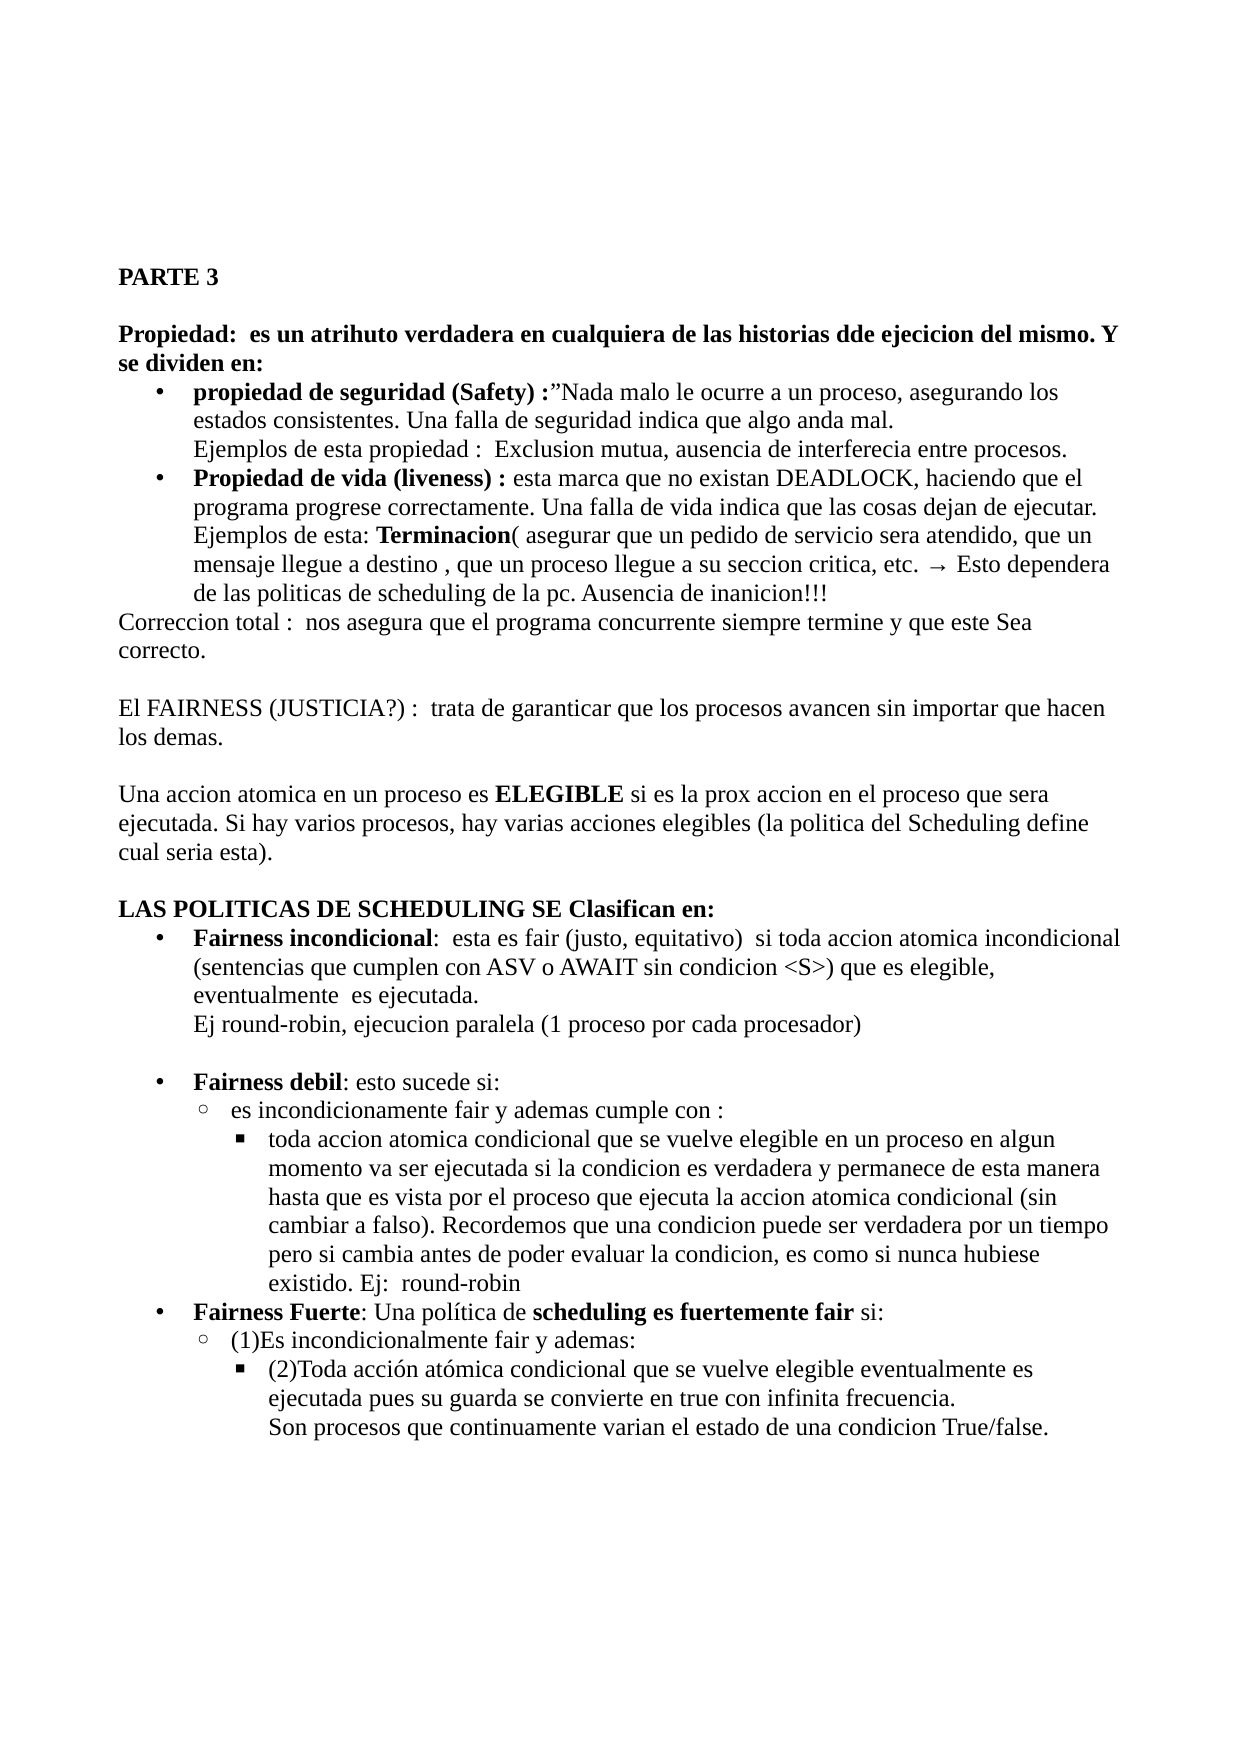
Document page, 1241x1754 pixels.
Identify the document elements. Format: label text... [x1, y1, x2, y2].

list Fairness Fuerte: Una política de scheduling es fuertemente fair si: [156, 1297, 1122, 1326]
text El FAIRNESS (JUSTICIA?) : trata de garanticar que los procesos avancen sin importar que hacen los demas. [118, 693, 1122, 751]
list Fairness incondicional: esta es fair (justo, equitativo) si toda accion atomica incondicional (sentencias que cumplen con ASV o AWAIT sin condicion <S>) que es elegible, eventualmente es ejecutada. [156, 923, 1122, 1009]
list (1)Es incondicionalmente fair y ademas: [193, 1326, 1122, 1354]
list Son procesos que continuamente varian el estado de una condicion True/false. [231, 1412, 1122, 1441]
text LAS POLITICAS DE SCHEDULING SE Clasifican en: [118, 894, 1122, 923]
text PARTE 3 [118, 262, 1122, 291]
list Propiedad de vida (liveness) : esta marca que no existan DEADLOCK, haciendo que el programa progrese correctamente. Una falla de vida indica que las cosas dejan de ejecutar. [156, 463, 1122, 521]
list Ejemplos de esta: Terminacion( asegurar que un pedido de servicio sera atendido, que un mensaje llegue a destino , que un proceso llegue a su seccion critica, etc. → Esto dependera de las politicas de scheduling de la pc. Ausencia de inanicion!!! [156, 521, 1122, 607]
list Fairness debil: esto sucede si: [156, 1067, 1122, 1096]
text Propiedad: es un atrihuto verdadera en cualquiera de las historias dde ejecicion del mismo. Y se dividen en: [118, 319, 1122, 377]
text Correccion total : nos asegura que el programa concurrente siempre termine y que este Sea correcto. [118, 607, 1122, 664]
list Ej round-robin, ejecucion paralela (1 proceso por cada procesador) [156, 1009, 1122, 1038]
list toda accion atomica condicional que se vuelve elegible en un proceso en algun momento va ser ejecutada si la condicion es verdadera y permanece de esta manera hasta que es vista por el proceso que ejecuta la accion atomica condicional (sin cambiar a falso). Recordemos que una condicion puede ser verdadera por un tiempo pero si cambia antes de poder evaluar la condicion, es como si nunca hubiese existido. Ej: round-robin [231, 1124, 1122, 1297]
list (2)Toda acción atómica condicional que se vuelve elegible eventualmente es ejecutada pues su guarda se convierte en true con infinita frecuencia. [231, 1354, 1122, 1412]
list Ejemplos de esta propiedad : Exclusion mutua, ausencia de interferecia entre procesos. [156, 434, 1122, 463]
text Una accion atomica en un proceso es ELEGIBLE si es la prox accion en el proceso que sera ejecutada. Si hay varios procesos, hay varias acciones elegibles (la politica del Scheduling define cual seria esta). [118, 779, 1122, 866]
list es incondicionamente fair y ademas cumple con : [193, 1096, 1122, 1124]
list propiedad de seguridad (Safety) :”Nada malo le ocurre a un proceso, asegurando los estados consistentes. Una falla de seguridad indica que algo anda mal. [156, 377, 1122, 434]
